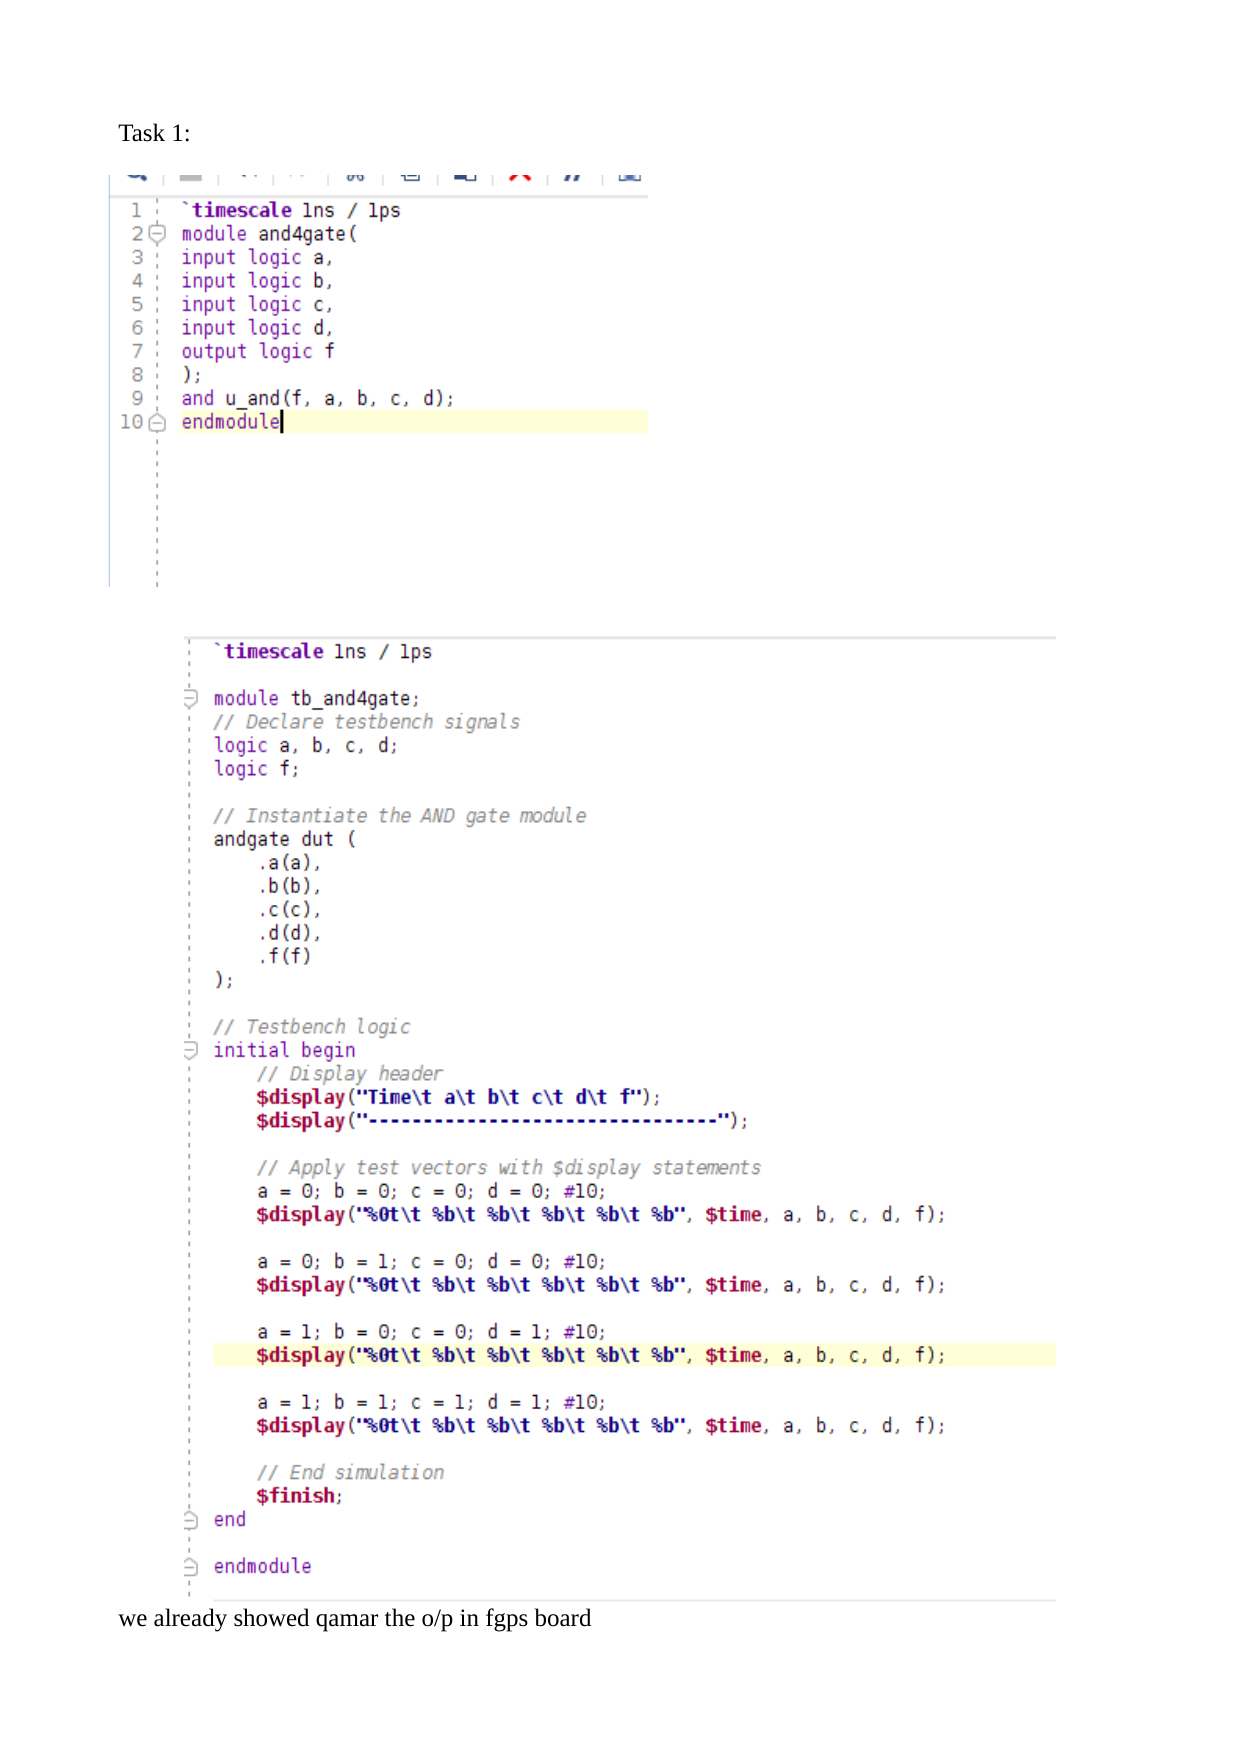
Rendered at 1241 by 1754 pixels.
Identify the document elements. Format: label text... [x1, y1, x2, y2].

text Task 1: [118, 118, 1122, 147]
text we already showed qamar the o/p in fgps board [118, 636, 1122, 1632]
picture [184, 635, 1057, 1603]
picture [108, 175, 648, 587]
